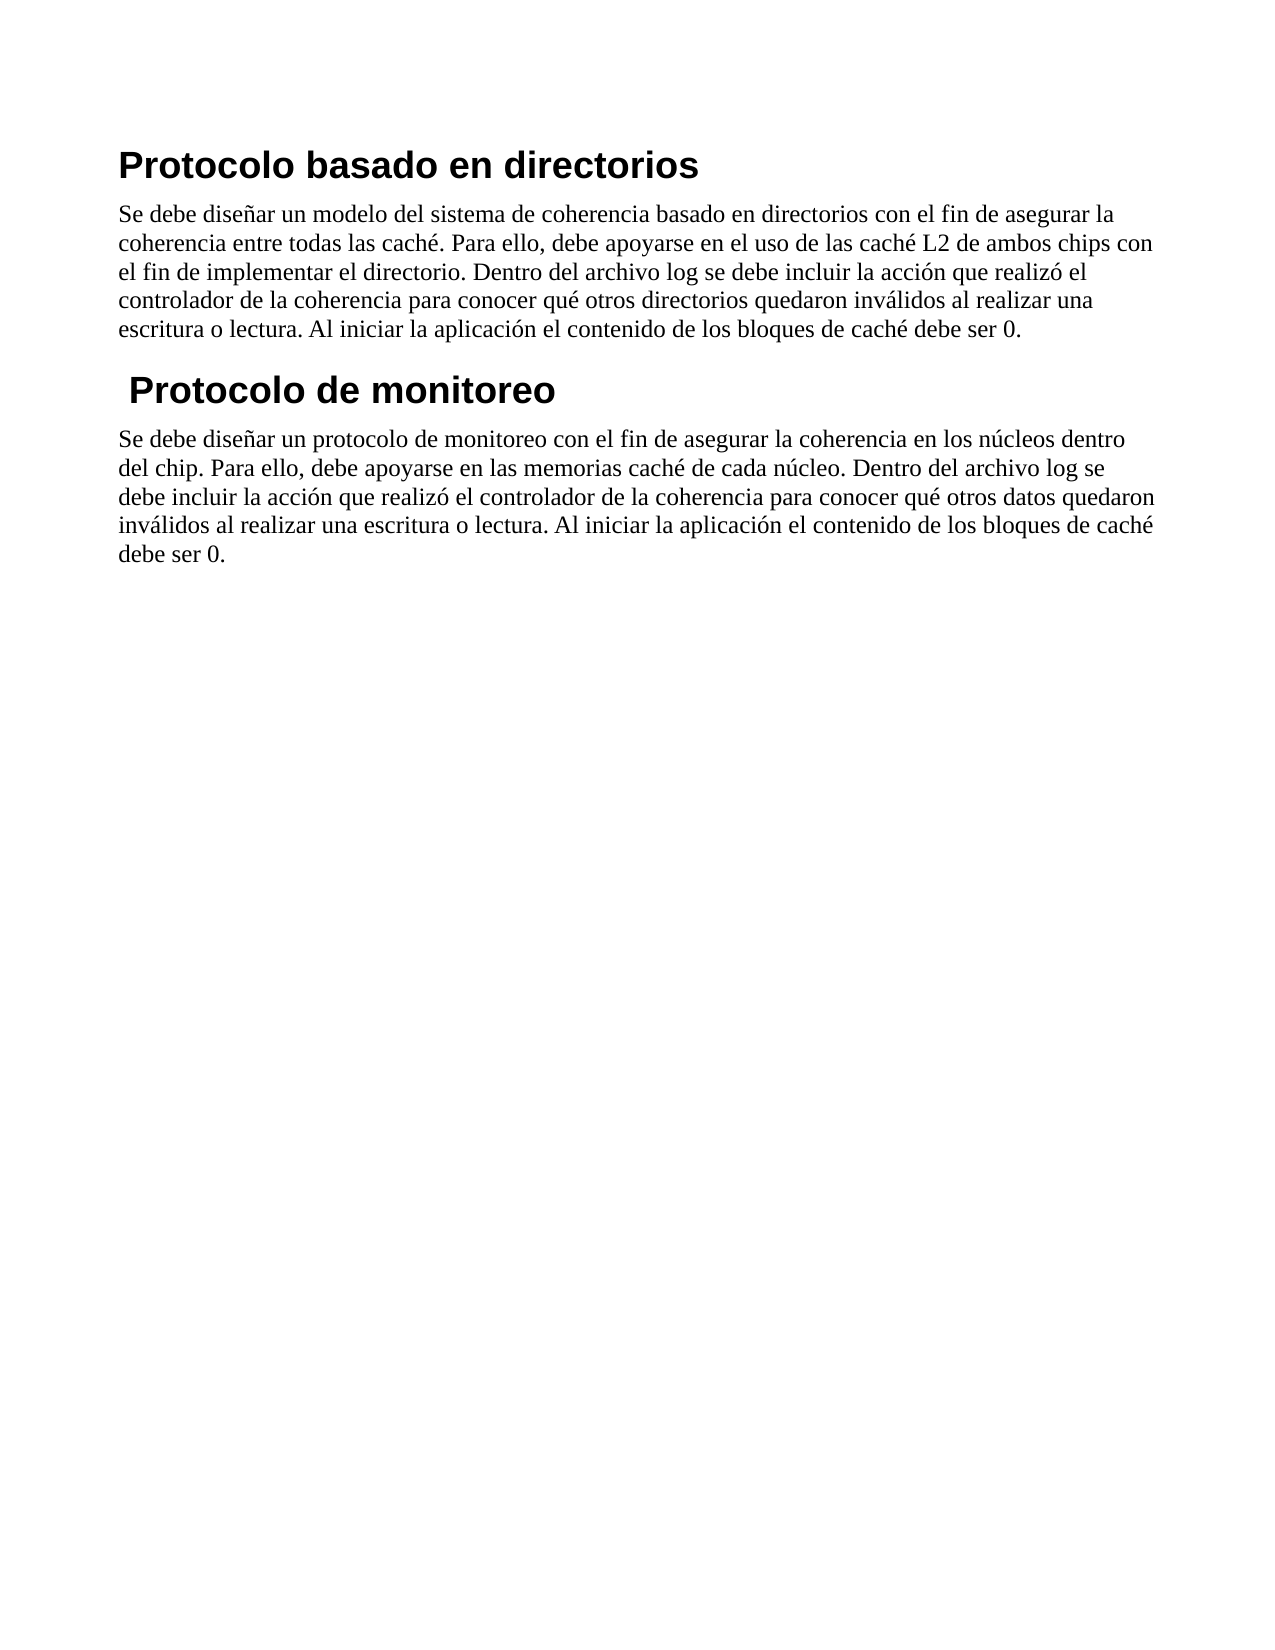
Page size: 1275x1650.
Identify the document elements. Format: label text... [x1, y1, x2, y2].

text Se debe diseñar un protocolo de monitoreo con el fin de asegurar la coherencia en los núcleos dentro del chip. Para ello, debe apoyarse en las memorias caché de cada núcleo. Dentro del archivo log se debe incluir la acción que realizó el controlador de la coherencia para conocer qué otros datos quedaron inválidos al realizar una escritura o lectura. Al iniciar la aplicación el contenido de los bloques de caché debe ser 0. [118, 424, 1157, 568]
text Se debe diseñar un modelo del sistema de coherencia basado en directorios con el fin de asegurar la coherencia entre todas las caché. Para ello, debe apoyarse en el uso de las caché L2 de ambos chips con el fin de implementar el directorio. Dentro del archivo log se debe incluir la acción que realizó el controlador de la coherencia para conocer qué otros directorios quedaron inválidos al realizar una escritura o lectura. Al iniciar la aplicación el contenido de los bloques de caché debe ser 0. [118, 199, 1157, 343]
subtitle Protocolo de monitoreo [118, 368, 1157, 412]
subtitle Protocolo basado en directorios [118, 143, 1157, 187]
